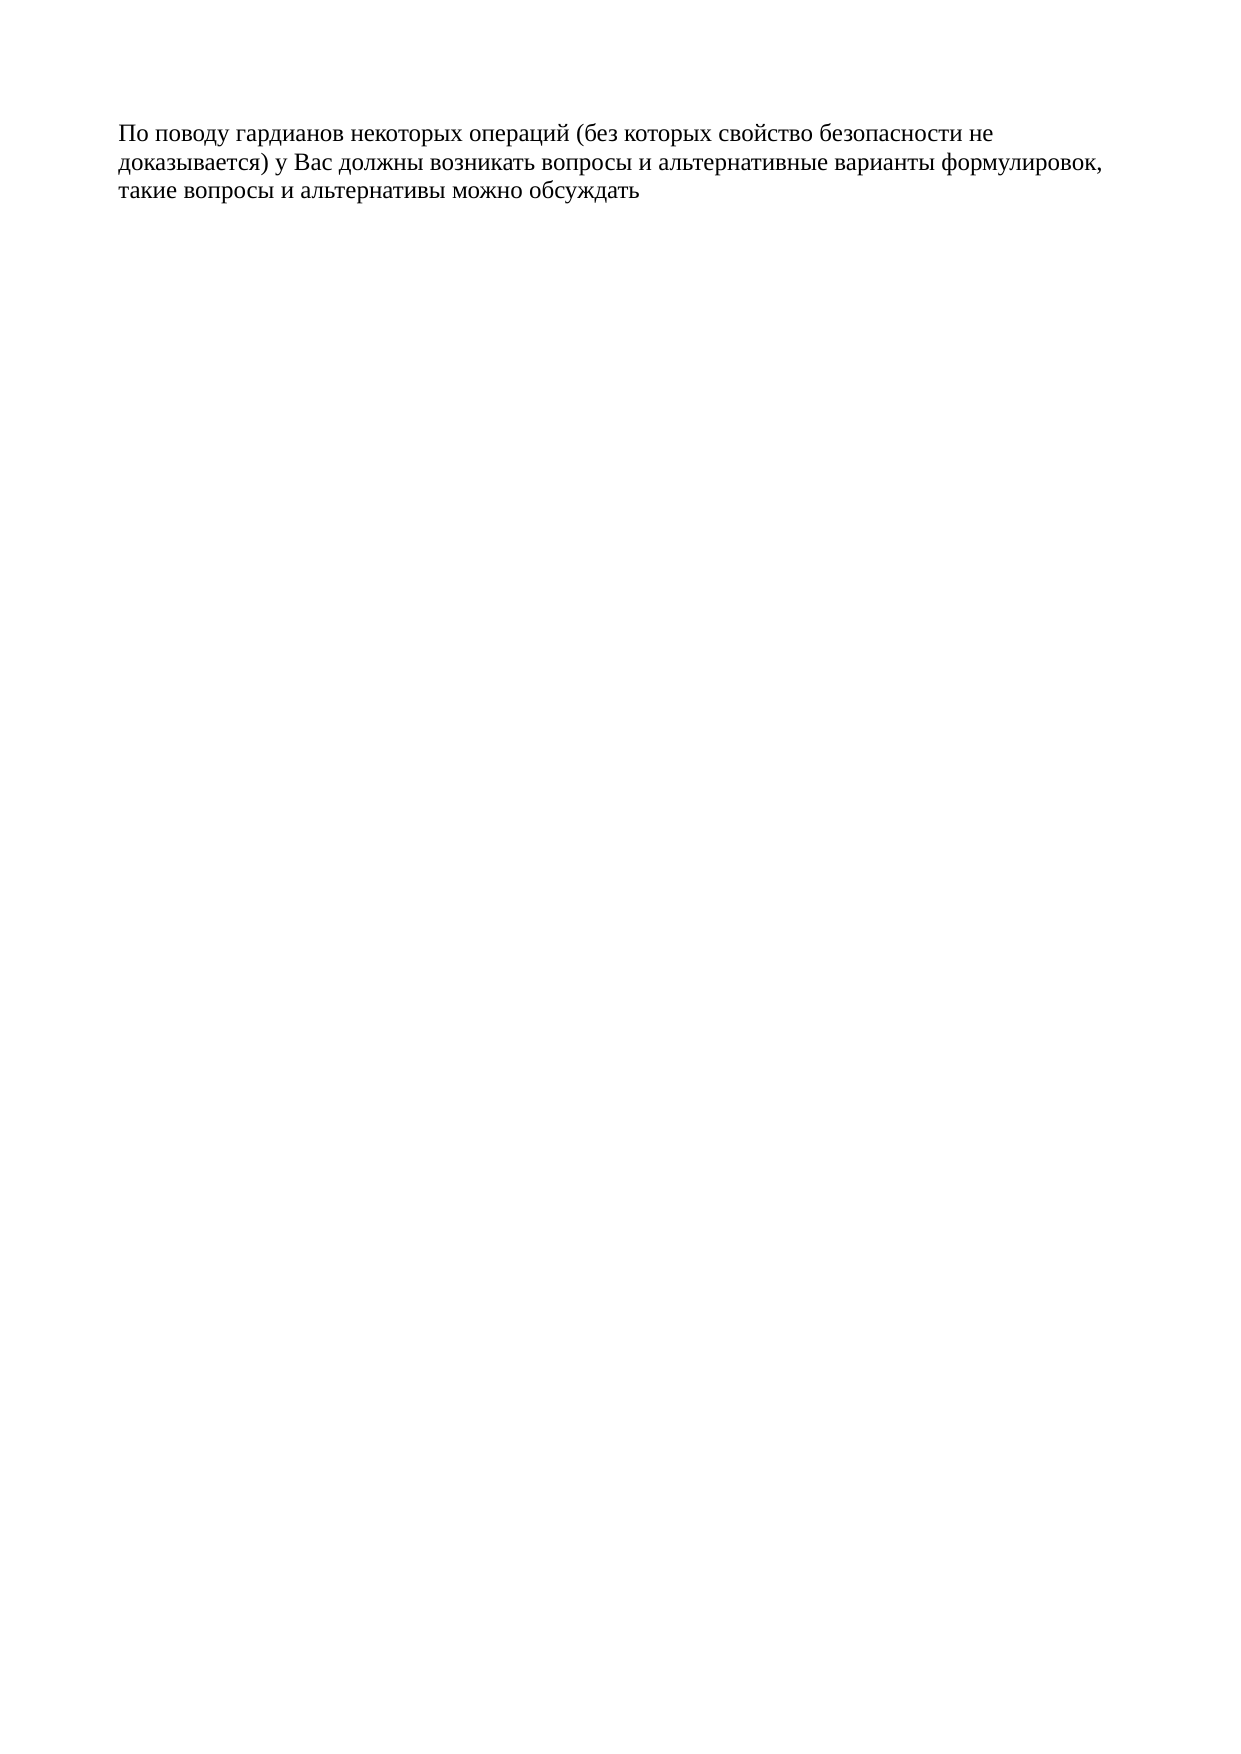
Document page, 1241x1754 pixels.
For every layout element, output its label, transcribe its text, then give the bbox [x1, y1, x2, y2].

text По поводу гардианов некоторых операций (без которых свойство безопасности не доказывается) у Вас должны возникать вопросы и альтернативные варианты формулировок, такие вопросы и альтернативы можно обсуждать [118, 118, 1122, 204]
